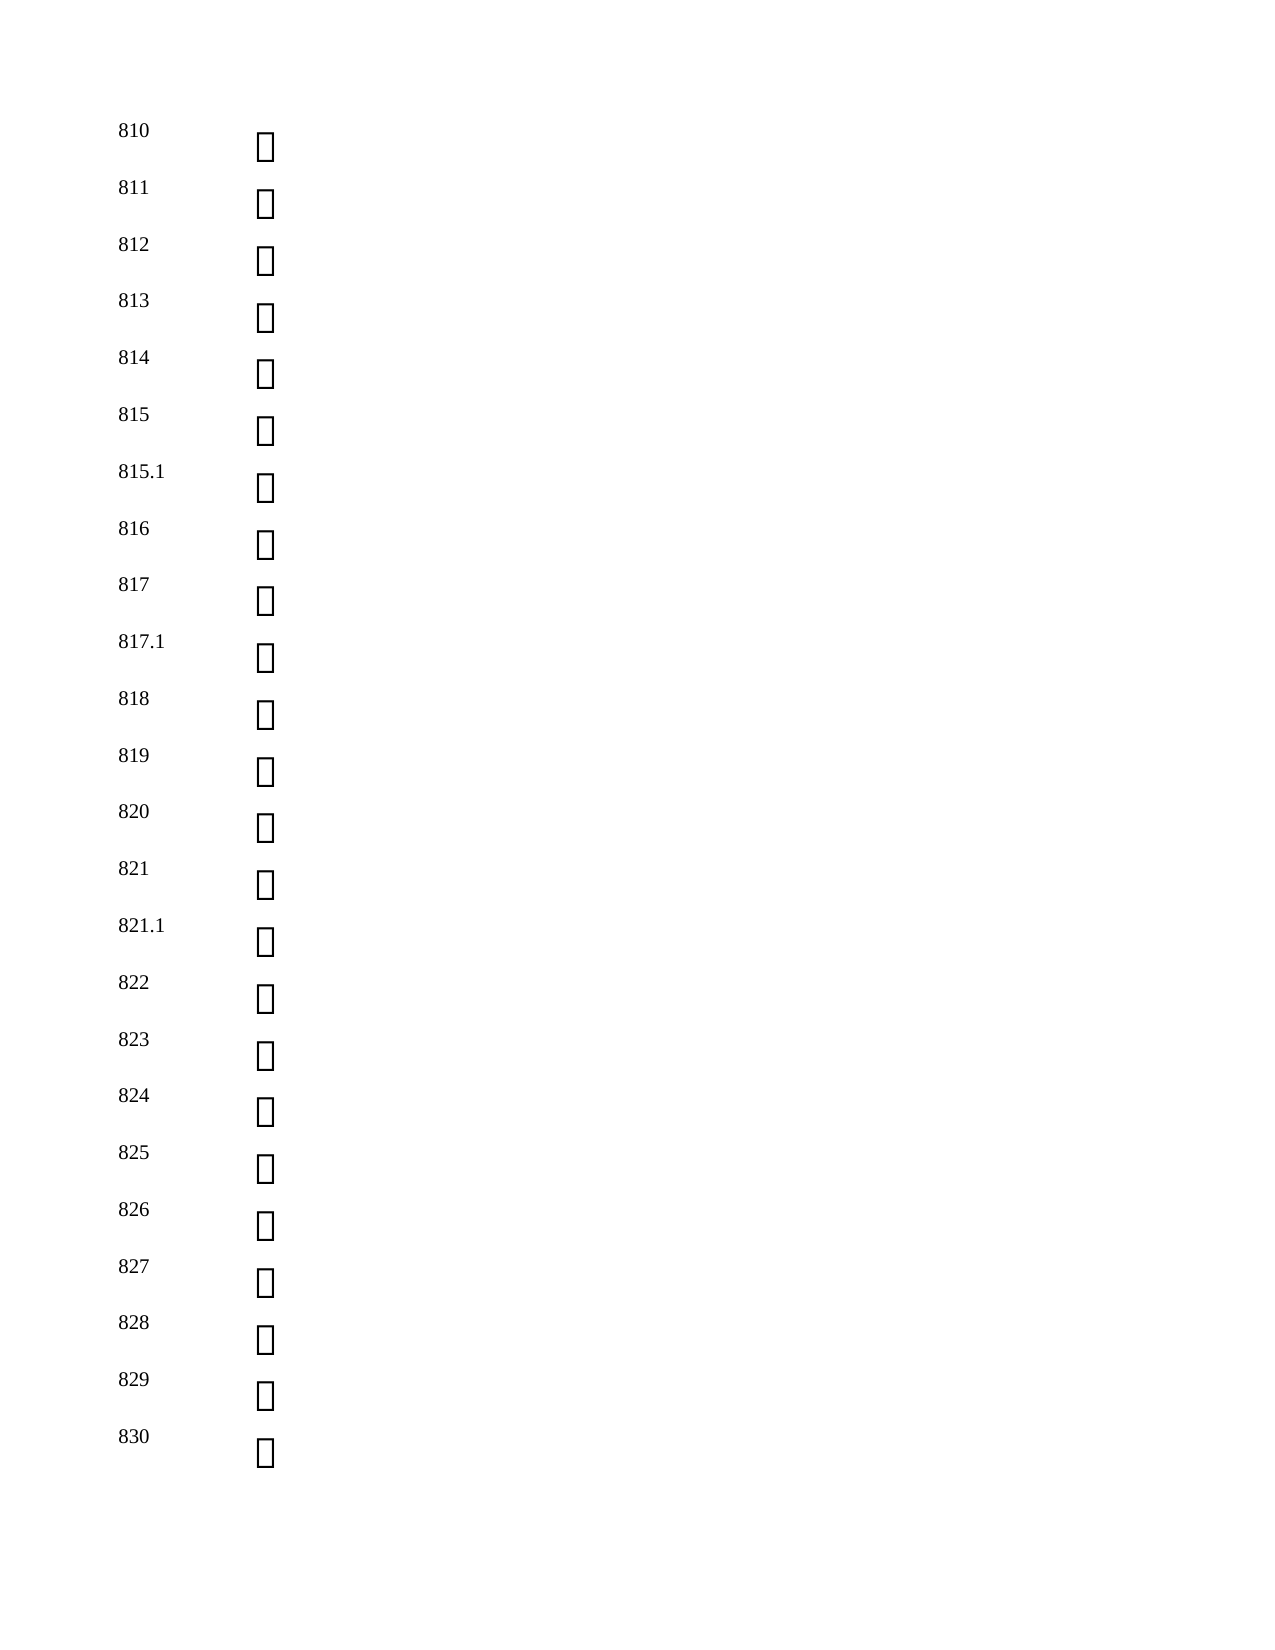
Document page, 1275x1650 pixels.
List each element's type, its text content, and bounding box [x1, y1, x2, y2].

table_cell 812 [118, 232, 253, 288]
table_cell 815.1 [118, 459, 253, 516]
table_cell 816 [118, 516, 253, 572]
table_cell 823 [118, 1026, 253, 1083]
table_cell 𒤓 [253, 289, 466, 345]
table_cell 𒤜 [253, 799, 466, 856]
table_cell 814 [118, 345, 253, 402]
table_cell 𒤕 [253, 402, 466, 459]
table_cell 𒤑 [253, 175, 466, 232]
table_cell 821.1 [118, 913, 253, 970]
table_cell 𒤢 [253, 1140, 466, 1197]
table_cell 819 [118, 743, 253, 799]
table_cell 825 [118, 1140, 253, 1197]
table_cell 𒤧 [253, 1424, 466, 1481]
table_cell 𒤘 [253, 572, 466, 629]
table_cell 828 [118, 1310, 253, 1367]
table_cell 𒤠 [253, 1026, 466, 1083]
table_cell 𒤞 [253, 913, 466, 970]
table_cell 𒤛 [253, 743, 466, 799]
table_cell 𒤤 [253, 1254, 466, 1310]
table_cell 820 [118, 799, 253, 856]
table_cell 815 [118, 402, 253, 459]
table_cell 𒤣 [253, 1197, 466, 1253]
table_cell 824 [118, 1083, 253, 1140]
table_cell 𒤥 [253, 1310, 466, 1367]
table_cell 821 [118, 856, 253, 913]
table_cell 829 [118, 1367, 253, 1424]
table_cell 𒤦 [253, 1367, 466, 1424]
table_cell 𒤒 [253, 232, 466, 288]
table_cell 𒤐 [253, 118, 466, 175]
table_cell 822 [118, 970, 253, 1026]
table_cell 817 [118, 572, 253, 629]
table_cell 810 [118, 118, 253, 175]
table_cell 818 [118, 686, 253, 743]
table_cell 811 [118, 175, 253, 232]
table_cell 𒤚 [253, 686, 466, 743]
table_cell 813 [118, 289, 253, 345]
table_cell 817.1 [118, 629, 253, 686]
table_cell 826 [118, 1197, 253, 1253]
table_cell 𒤖 [253, 459, 466, 516]
table_cell 𒤝 [253, 856, 466, 913]
table_cell 𒤗 [253, 516, 466, 572]
table_cell 𒤙 [253, 629, 466, 686]
table_cell 830 [118, 1424, 253, 1481]
table_cell 𒤟 [253, 970, 466, 1026]
table_cell 𒤡 [253, 1083, 466, 1140]
table_cell 𒤔 [253, 345, 466, 402]
table_cell 827 [118, 1254, 253, 1310]
